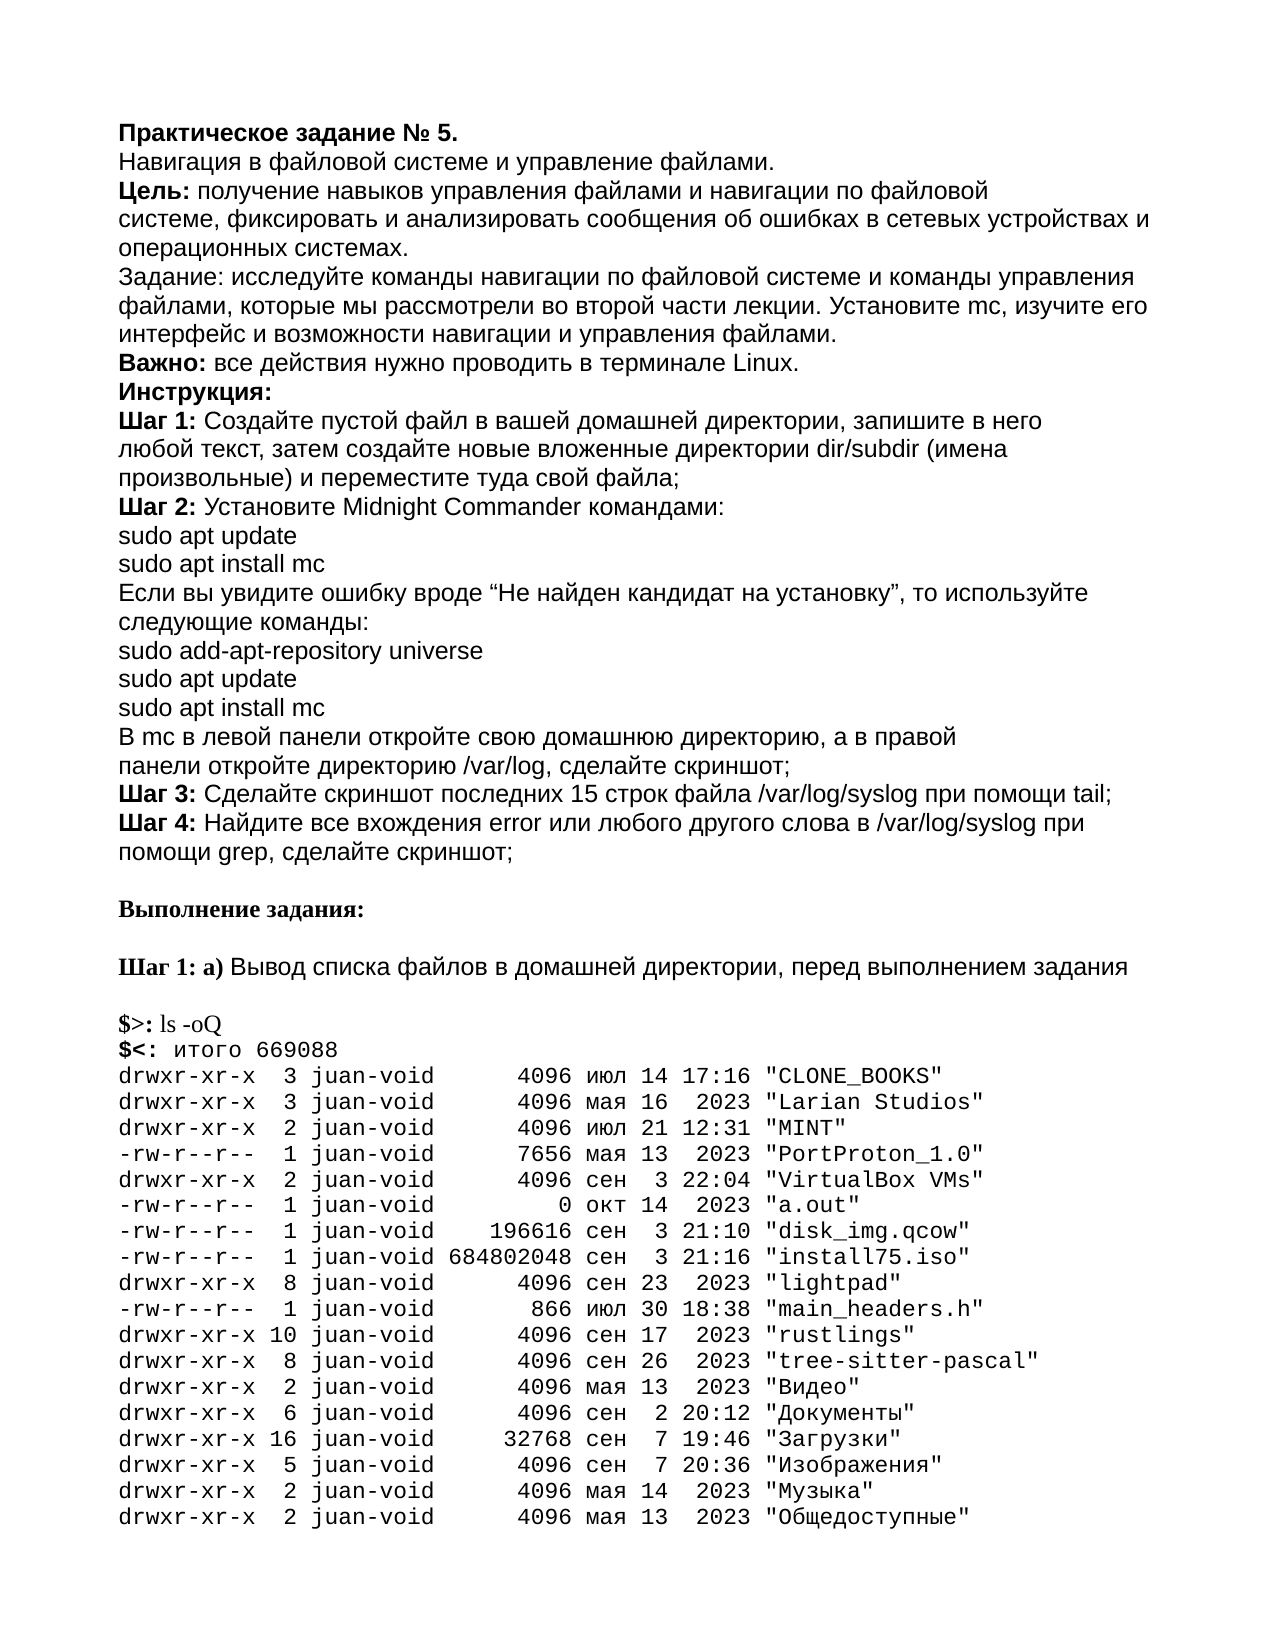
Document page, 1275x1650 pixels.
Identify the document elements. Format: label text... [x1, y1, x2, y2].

text drwxr-xr-x 8 juan-void 4096 сен 23 2023 "lightpad" [118, 1272, 1157, 1298]
text Шаг 4: Найдите все вхождения error или любого другого слова в /var/log/syslog при помощи grep, сделайте скриншот; [118, 808, 1157, 866]
text Практическое задание № 5. [118, 118, 1157, 147]
text sudo add-apt-repository universe [118, 636, 1157, 664]
text sudo apt install mc [118, 693, 1157, 722]
text Выполнение задания: [118, 894, 1157, 923]
text Важно: все действия нужно проводить в терминале Linux. [118, 348, 1157, 377]
text drwxr-xr-x 16 juan-void 32768 сен 7 19:46 "Загрузки" [118, 1427, 1157, 1453]
text drwxr-xr-x 2 juan-void 4096 мая 14 2023 "Музыка" [118, 1479, 1157, 1505]
text панели откройте директорию /var/log, сделайте скриншот; [118, 751, 1157, 779]
text произвольные) и переместите туда свой файла; [118, 463, 1157, 492]
text drwxr-xr-x 2 juan-void 4096 мая 13 2023 "Общедоступные" [118, 1505, 1157, 1531]
text Шаг 1: Создайте пустой файл в вашей домашней директории, запишите в него [118, 406, 1157, 434]
text Цель: получение навыков управления файлами и навигации по файловой [118, 176, 1157, 204]
text Шаг 1: а) Вывод списка файлов в домашней директории, перед выполнением задания [118, 952, 1157, 981]
text drwxr-xr-x 2 juan-void 4096 июл 21 12:31 "MINT" [118, 1116, 1157, 1142]
text В mc в левой панели откройте свою домашнюю директорию, а в правой [118, 722, 1157, 751]
text -rw-r--r-- 1 juan-void 684802048 сен 3 21:16 "install75.iso" [118, 1246, 1157, 1272]
text drwxr-xr-x 8 juan-void 4096 сен 26 2023 "tree-sitter-pascal" [118, 1349, 1157, 1375]
text Шаг 3: Сделайте скриншот последних 15 строк файла /var/log/syslog при помощи tail; [118, 779, 1157, 808]
text drwxr-xr-x 3 juan-void 4096 июл 14 17:16 "CLONE_BOOKS" [118, 1064, 1157, 1090]
text drwxr-xr-x 6 juan-void 4096 сен 2 20:12 "Документы" [118, 1401, 1157, 1427]
text drwxr-xr-x 2 juan-void 4096 мая 13 2023 "Видео" [118, 1375, 1157, 1401]
text Навигация в файловой системе и управление файлами. [118, 147, 1157, 176]
text Шаг 2: Установите Midnight Commander командами: [118, 492, 1157, 521]
text drwxr-xr-x 3 juan-void 4096 мая 16 2023 "Larian Studios" [118, 1090, 1157, 1116]
text sudo apt install mc [118, 549, 1157, 578]
text -rw-r--r-- 1 juan-void 0 окт 14 2023 "a.out" [118, 1194, 1157, 1220]
text -rw-r--r-- 1 juan-void 866 июл 30 18:38 "main_headers.h" [118, 1298, 1157, 1323]
text $>: ls -oQ [118, 1009, 1157, 1038]
text sudo apt update [118, 521, 1157, 549]
text drwxr-xr-x 10 juan-void 4096 сен 17 2023 "rustlings" [118, 1323, 1157, 1349]
text -rw-r--r-- 1 juan-void 196616 сен 3 21:10 "disk_img.qcow" [118, 1220, 1157, 1246]
text drwxr-xr-x 5 juan-void 4096 сен 7 20:36 "Изображения" [118, 1453, 1157, 1479]
text системе, фиксировать и анализировать сообщения об ошибках в сетевых устройствах и операционных системах. [118, 204, 1157, 262]
text Если вы увидите ошибку вроде “Не найден кандидат на установку”, то используйте следующие команды: [118, 578, 1157, 636]
text -rw-r--r-- 1 juan-void 7656 мая 13 2023 "PortProton_1.0" [118, 1142, 1157, 1168]
text $<: итого 669088 [118, 1038, 1157, 1064]
text sudo apt update [118, 664, 1157, 693]
text drwxr-xr-x 2 juan-void 4096 сен 3 22:04 "VirtualBox VMs" [118, 1168, 1157, 1194]
text Инструкция: [118, 377, 1157, 406]
text Задание: исследуйте команды навигации по файловой системе и команды управления файлами, которые мы рассмотрели во второй части лекции. Установите mc, изучите его интерфейс и возможности навигации и управления файлами. [118, 262, 1157, 348]
text любой текст, затем создайте новые вложенные директории dir/subdir (имена [118, 434, 1157, 463]
